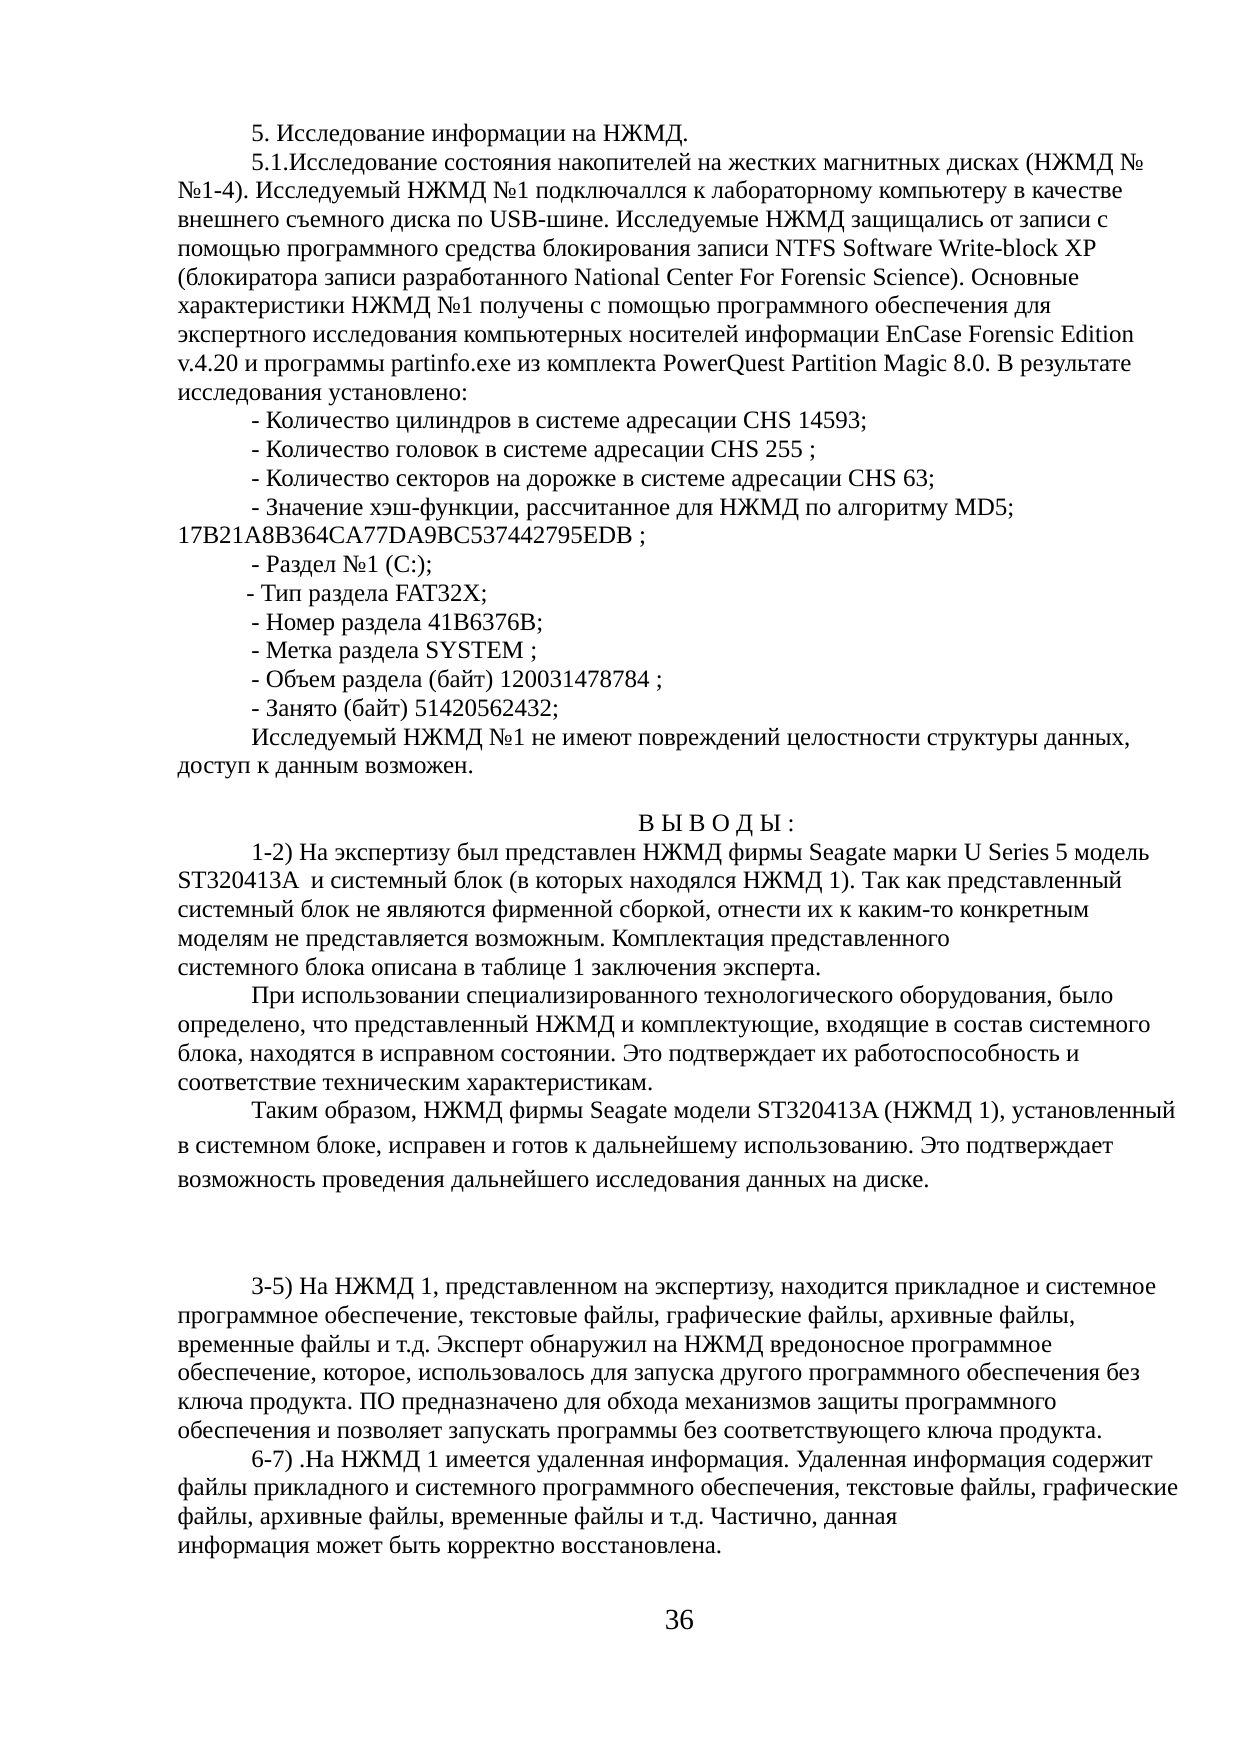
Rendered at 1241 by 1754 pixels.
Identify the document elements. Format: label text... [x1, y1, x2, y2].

text 3-5) На НЖМД 1, представленном на экспертизу, находится прикладное и системное программное обеспечение, текстовые файлы, графические файлы, архивные файлы, временные файлы и т.д. Эксперт обнаружил на НЖМД вредоносное программное обеспечение, которое, использовалось для запуска другого программного обеспечения без ключа продукта. ПО предназначено для обхода механизмов защиты программного обеспечения и позволяет запускать программы без соответствующего ключа продукта. [177, 1271, 1181, 1444]
text - Количество секторов на дорожке в системе адресации CHS 63; [177, 463, 1181, 492]
text - Количество цилиндров в системе адресации CHS 14593; [177, 406, 1181, 434]
text информация может быть корректно восстановлена. [177, 1530, 1181, 1559]
text Таким образом, НЖМД фирмы Seagate модели ST320413A (НЖМД 1), установленный в системном блоке, исправен и готов к дальнейшему использованию. Это подтверждает возможность проведения дальнейшего исследования данных на диске. [177, 1096, 1181, 1193]
text При использовании специализированного технологического оборудования, было определено, что представленный НЖМД и комплектующие, входящие в состав системного блока, находятся в исправном состоянии. Это подтверждает их работоспособность и соответствие техническим характеристикам. [177, 981, 1181, 1096]
text - Занято (байт) 51420562432; [177, 693, 1181, 722]
text Исследуемый НЖМД №1 не имеют повреждений целостности структуры данных, доступ к данным возможен. [177, 722, 1181, 779]
text 1-2) На экспертизу был представлен НЖМД фирмы Seagate марки U Series 5 модель ST320413A и системный блок (в которых находялся НЖМД 1). Так как представленный системный блок не являются фирменной сборкой, отнести их к каким-то конкретным моделям не представляется возможным. Комплектация представленного [177, 837, 1181, 952]
text системного блока описана в таблице 1 заключения эксперта. [177, 952, 1181, 981]
text - Количество головок в системе адресации CHS 255 ; [177, 434, 1181, 463]
text - Объем раздела (байт) 120031478784 ; [177, 664, 1181, 693]
text - Раздел №1 (С:); [177, 549, 1181, 578]
text 5.1.Исследование состояния накопителей на жестких магнитных дисках (НЖМД №№1-4). Исследуемый НЖМД №1 подключаллся к лабораторному компьютеру в качестве внешнего съемного диска по USB-шине. Исследуемые НЖМД защищались от записи с помощью программного средства блокирования записи NTFS Software Write-block XP (блокиратора записи разработанного National Center For Forensic Science). Основные характеристики НЖМД №1 получены с помощью программного обеспечения для экспертного исследования компьютерных носителей информации EnCase Forensic Edition v.4.20 и программы partinfo.exe из комплекта PowerQuest Partition Magic 8.0. В результате исследования установлено: [177, 147, 1181, 406]
text - Тип раздела FAT32X; [177, 578, 1181, 607]
text 5. Исследование информации на НЖМД. [177, 118, 1181, 147]
text В Ы В О Д Ы : [177, 808, 1181, 837]
text - Номер раздела 41B6376B; [177, 607, 1181, 636]
text - Значение хэш-функции, рассчитанное для НЖМД по алгоритму MD5; 17B21A8B364CA77DA9BC537442795EDB ; [177, 492, 1181, 549]
text 6-7) .На НЖМД 1 имеется удаленная информация. Удаленная информация содержит файлы прикладного и системного программного обеспечения, текстовые файлы, графические файлы, архивные файлы, временные файлы и т.д. Частично, данная [177, 1444, 1181, 1530]
text - Метка раздела SYSTEM ; [177, 636, 1181, 664]
